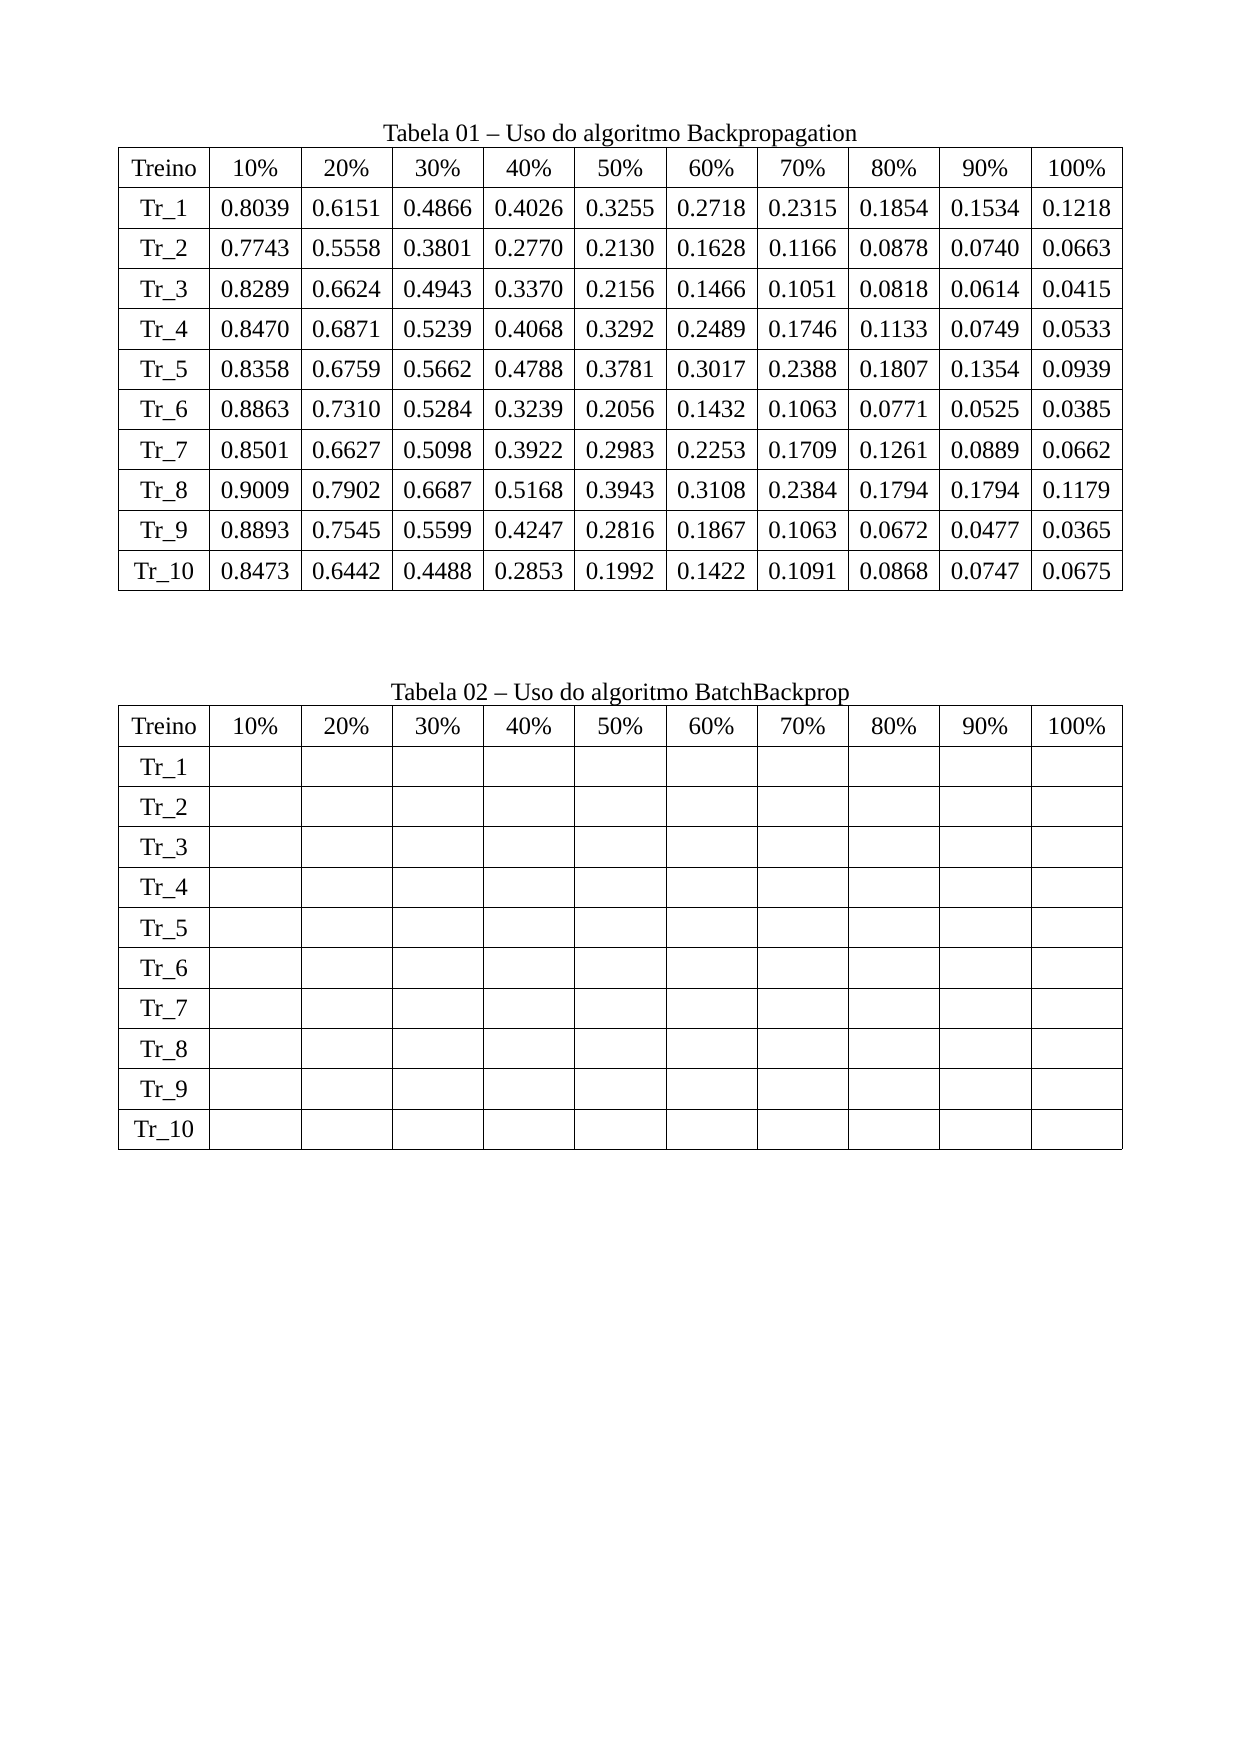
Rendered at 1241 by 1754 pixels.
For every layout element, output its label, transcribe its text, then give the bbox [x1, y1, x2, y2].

table_cell [575, 787, 666, 826]
table_cell [667, 1029, 757, 1068]
table_cell 0.4068 [484, 309, 574, 348]
table_cell [210, 1069, 301, 1108]
table_cell 0.1867 [667, 511, 757, 550]
text Tabela 02 – Uso do algoritmo BatchBackprop [118, 677, 1122, 705]
table_cell [758, 989, 848, 1028]
table_cell [1032, 1069, 1122, 1108]
table_cell [1032, 908, 1122, 947]
table_cell [393, 747, 483, 786]
table_cell [575, 747, 666, 786]
table_cell 0.6759 [302, 350, 392, 389]
table_cell Tr_10 [119, 1110, 209, 1149]
table_cell Tr_3 [119, 269, 209, 308]
table_cell [940, 989, 1031, 1028]
table_cell 0.2816 [575, 511, 666, 550]
table_cell Tr_6 [119, 948, 209, 988]
table_cell 0.0662 [1032, 430, 1122, 469]
table_cell [1032, 747, 1122, 786]
table_cell 0.1422 [667, 551, 757, 590]
table_cell [393, 908, 483, 947]
table_cell 0.0749 [940, 309, 1031, 348]
table_cell [484, 787, 574, 826]
table_cell 0.6871 [302, 309, 392, 348]
table_cell [758, 908, 848, 947]
table_cell [849, 908, 939, 947]
table_cell 0.1794 [849, 470, 939, 510]
table_cell [667, 948, 757, 988]
table_cell 0.6627 [302, 430, 392, 469]
table_cell [758, 868, 848, 907]
table_header 10% [210, 706, 301, 746]
table_header 10% [210, 148, 301, 187]
table_cell 0.1746 [758, 309, 848, 348]
table_cell [667, 827, 757, 867]
table_header 50% [575, 148, 666, 187]
table_cell Tr_9 [119, 1069, 209, 1108]
table_cell [484, 1069, 574, 1108]
table_cell Tr_10 [119, 551, 209, 590]
table_cell [667, 787, 757, 826]
table_cell [940, 1069, 1031, 1108]
table_header 20% [302, 148, 392, 187]
table_cell [940, 787, 1031, 826]
table_cell [302, 1069, 392, 1108]
table_cell [210, 747, 301, 786]
table_cell [849, 787, 939, 826]
table_cell 0.1091 [758, 551, 848, 590]
table_cell [393, 1110, 483, 1149]
table_cell 0.2056 [575, 390, 666, 429]
table_cell [575, 1029, 666, 1068]
table_cell 0.2770 [484, 229, 574, 268]
table_cell 0.3292 [575, 309, 666, 348]
table_cell [1032, 989, 1122, 1028]
table_cell 0.5599 [393, 511, 483, 550]
table_cell 0.0614 [940, 269, 1031, 308]
table_cell [210, 989, 301, 1028]
table_cell 0.0747 [940, 551, 1031, 590]
table_header 40% [484, 706, 574, 746]
table_cell 0.6442 [302, 551, 392, 590]
table_cell Tr_5 [119, 908, 209, 947]
table_header Treino [119, 148, 209, 187]
table_cell 0.1179 [1032, 470, 1122, 510]
table_cell [849, 989, 939, 1028]
table_cell [575, 908, 666, 947]
table_cell [758, 1110, 848, 1149]
table_header 90% [940, 706, 1031, 746]
table_cell [484, 1110, 574, 1149]
table_cell 0.1992 [575, 551, 666, 590]
table_cell 0.1218 [1032, 188, 1122, 227]
table_cell 0.0818 [849, 269, 939, 308]
table_cell [210, 868, 301, 907]
table_cell [1032, 1029, 1122, 1068]
table_header 80% [849, 148, 939, 187]
table_cell 0.1628 [667, 229, 757, 268]
table_cell [758, 1069, 848, 1108]
table_header 50% [575, 706, 666, 746]
table_cell 0.1807 [849, 350, 939, 389]
table_cell 0.5098 [393, 430, 483, 469]
table_cell [940, 747, 1031, 786]
table_cell 0.3255 [575, 188, 666, 227]
table_cell [849, 1069, 939, 1108]
table_cell 0.0675 [1032, 551, 1122, 590]
table_cell 0.0771 [849, 390, 939, 429]
table_cell [667, 747, 757, 786]
table_cell [575, 1069, 666, 1108]
table_cell [667, 868, 757, 907]
table_cell 0.2156 [575, 269, 666, 308]
table_cell 0.6687 [393, 470, 483, 510]
table_cell [210, 908, 301, 947]
table_cell 0.2253 [667, 430, 757, 469]
table_cell [393, 989, 483, 1028]
table_cell [849, 1110, 939, 1149]
table_cell [302, 948, 392, 988]
table_cell [210, 787, 301, 826]
table_cell [1032, 787, 1122, 826]
table_cell [575, 948, 666, 988]
table_cell 0.6624 [302, 269, 392, 308]
table_cell 0.3017 [667, 350, 757, 389]
table_cell [849, 827, 939, 867]
table_cell 0.7743 [210, 229, 301, 268]
table_cell 0.8039 [210, 188, 301, 227]
table_cell [1032, 868, 1122, 907]
table_cell 0.1063 [758, 511, 848, 550]
table_cell Tr_4 [119, 309, 209, 348]
table_cell 0.8358 [210, 350, 301, 389]
table_cell 0.1432 [667, 390, 757, 429]
table_cell 0.2489 [667, 309, 757, 348]
table_cell [393, 787, 483, 826]
table_cell 0.1534 [940, 188, 1031, 227]
table_cell 0.9009 [210, 470, 301, 510]
table_header 100% [1032, 706, 1122, 746]
table_header 30% [393, 706, 483, 746]
table_cell Tr_6 [119, 390, 209, 429]
table_cell [1032, 827, 1122, 867]
table_cell 0.2388 [758, 350, 848, 389]
table_cell 0.1166 [758, 229, 848, 268]
table_cell Tr_7 [119, 430, 209, 469]
table_cell Tr_1 [119, 188, 209, 227]
table_cell [484, 747, 574, 786]
table_cell [575, 827, 666, 867]
table_cell Tr_9 [119, 511, 209, 550]
table_cell [210, 948, 301, 988]
table_header 70% [758, 148, 848, 187]
table_header 80% [849, 706, 939, 746]
table_cell [484, 827, 574, 867]
table_cell [484, 868, 574, 907]
table_cell 0.4788 [484, 350, 574, 389]
table_cell [210, 1029, 301, 1068]
table_cell [940, 868, 1031, 907]
table_header Treino [119, 706, 209, 746]
table_cell 0.4866 [393, 188, 483, 227]
table_header 40% [484, 148, 574, 187]
table_cell 0.8289 [210, 269, 301, 308]
table_cell 0.4488 [393, 551, 483, 590]
table_cell [484, 989, 574, 1028]
table_cell [1032, 948, 1122, 988]
table_cell 0.7310 [302, 390, 392, 429]
table_cell 0.1854 [849, 188, 939, 227]
table_cell [575, 1110, 666, 1149]
table_cell [940, 1029, 1031, 1068]
table_cell 0.8863 [210, 390, 301, 429]
table_cell [940, 908, 1031, 947]
table_cell 0.0868 [849, 551, 939, 590]
table_cell [940, 948, 1031, 988]
table_cell [393, 827, 483, 867]
table_cell 0.3922 [484, 430, 574, 469]
table_cell Tr_4 [119, 868, 209, 907]
table_cell 0.2315 [758, 188, 848, 227]
table_cell [393, 1069, 483, 1108]
table_cell 0.1051 [758, 269, 848, 308]
table_cell 0.0889 [940, 430, 1031, 469]
table_cell 0.0878 [849, 229, 939, 268]
table_cell [484, 908, 574, 947]
table_cell 0.2384 [758, 470, 848, 510]
table_header 60% [667, 148, 757, 187]
table_cell [940, 827, 1031, 867]
table_cell Tr_1 [119, 747, 209, 786]
table_cell 0.7545 [302, 511, 392, 550]
table_cell 0.8893 [210, 511, 301, 550]
table_cell [849, 747, 939, 786]
table_header 90% [940, 148, 1031, 187]
table_cell Tr_2 [119, 787, 209, 826]
table_cell Tr_5 [119, 350, 209, 389]
table_cell [210, 827, 301, 867]
table_cell 0.0415 [1032, 269, 1122, 308]
table_header 60% [667, 706, 757, 746]
table_cell [302, 827, 392, 867]
table_cell 0.0477 [940, 511, 1031, 550]
table_cell [940, 1110, 1031, 1149]
table_header 30% [393, 148, 483, 187]
table_cell 0.4247 [484, 511, 574, 550]
table_cell [1032, 1110, 1122, 1149]
table_cell 0.5168 [484, 470, 574, 510]
table_cell 0.0672 [849, 511, 939, 550]
table_cell 0.3781 [575, 350, 666, 389]
table_cell 0.2718 [667, 188, 757, 227]
table_cell [667, 1110, 757, 1149]
table_cell [849, 868, 939, 907]
text Tabela 01 – Uso do algoritmo Backpropagation [118, 118, 1122, 147]
table_cell 0.8501 [210, 430, 301, 469]
table_cell [302, 1029, 392, 1068]
table_cell 0.0740 [940, 229, 1031, 268]
table_cell [393, 868, 483, 907]
table_cell [393, 948, 483, 988]
table_cell [484, 1029, 574, 1068]
table_cell [758, 827, 848, 867]
table_cell 0.8470 [210, 309, 301, 348]
table_cell 0.1709 [758, 430, 848, 469]
table_cell Tr_3 [119, 827, 209, 867]
table_cell [667, 908, 757, 947]
table_cell [302, 868, 392, 907]
table_cell [758, 1029, 848, 1068]
table_cell [302, 908, 392, 947]
table_cell [667, 1069, 757, 1108]
table_cell 0.1261 [849, 430, 939, 469]
table_cell 0.5662 [393, 350, 483, 389]
table_cell 0.3239 [484, 390, 574, 429]
table_cell 0.5284 [393, 390, 483, 429]
table_cell 0.1354 [940, 350, 1031, 389]
table_cell [758, 948, 848, 988]
table_cell 0.2853 [484, 551, 574, 590]
table_cell [758, 787, 848, 826]
table_cell [302, 747, 392, 786]
table_cell 0.3943 [575, 470, 666, 510]
table_cell 0.7902 [302, 470, 392, 510]
table_cell [302, 989, 392, 1028]
table_cell 0.0663 [1032, 229, 1122, 268]
table_cell [210, 1110, 301, 1149]
table_cell 0.4026 [484, 188, 574, 227]
table_cell 0.3108 [667, 470, 757, 510]
table_cell [849, 1029, 939, 1068]
table_cell [302, 787, 392, 826]
table_cell [575, 868, 666, 907]
table_cell [849, 948, 939, 988]
table_cell 0.0525 [940, 390, 1031, 429]
table_cell 0.5239 [393, 309, 483, 348]
table_cell [758, 747, 848, 786]
table_cell Tr_7 [119, 989, 209, 1028]
table_cell 0.0385 [1032, 390, 1122, 429]
table_cell 0.1063 [758, 390, 848, 429]
table_cell [393, 1029, 483, 1068]
table_cell Tr_2 [119, 229, 209, 268]
table_cell 0.1133 [849, 309, 939, 348]
table_cell 0.2130 [575, 229, 666, 268]
table_cell 0.0365 [1032, 511, 1122, 550]
table_cell [575, 989, 666, 1028]
table_cell 0.5558 [302, 229, 392, 268]
table_cell Tr_8 [119, 470, 209, 510]
table_cell [484, 948, 574, 988]
table_header 100% [1032, 148, 1122, 187]
table_cell 0.0939 [1032, 350, 1122, 389]
table_header 70% [758, 706, 848, 746]
table_cell 0.1466 [667, 269, 757, 308]
table_cell 0.2983 [575, 430, 666, 469]
table_cell 0.4943 [393, 269, 483, 308]
table_cell 0.0533 [1032, 309, 1122, 348]
table_cell Tr_8 [119, 1029, 209, 1068]
table_cell [667, 989, 757, 1028]
table_cell 0.3801 [393, 229, 483, 268]
table_cell [302, 1110, 392, 1149]
table_cell 0.3370 [484, 269, 574, 308]
table_header 20% [302, 706, 392, 746]
table_cell 0.8473 [210, 551, 301, 590]
table_cell 0.6151 [302, 188, 392, 227]
table_cell 0.1794 [940, 470, 1031, 510]
